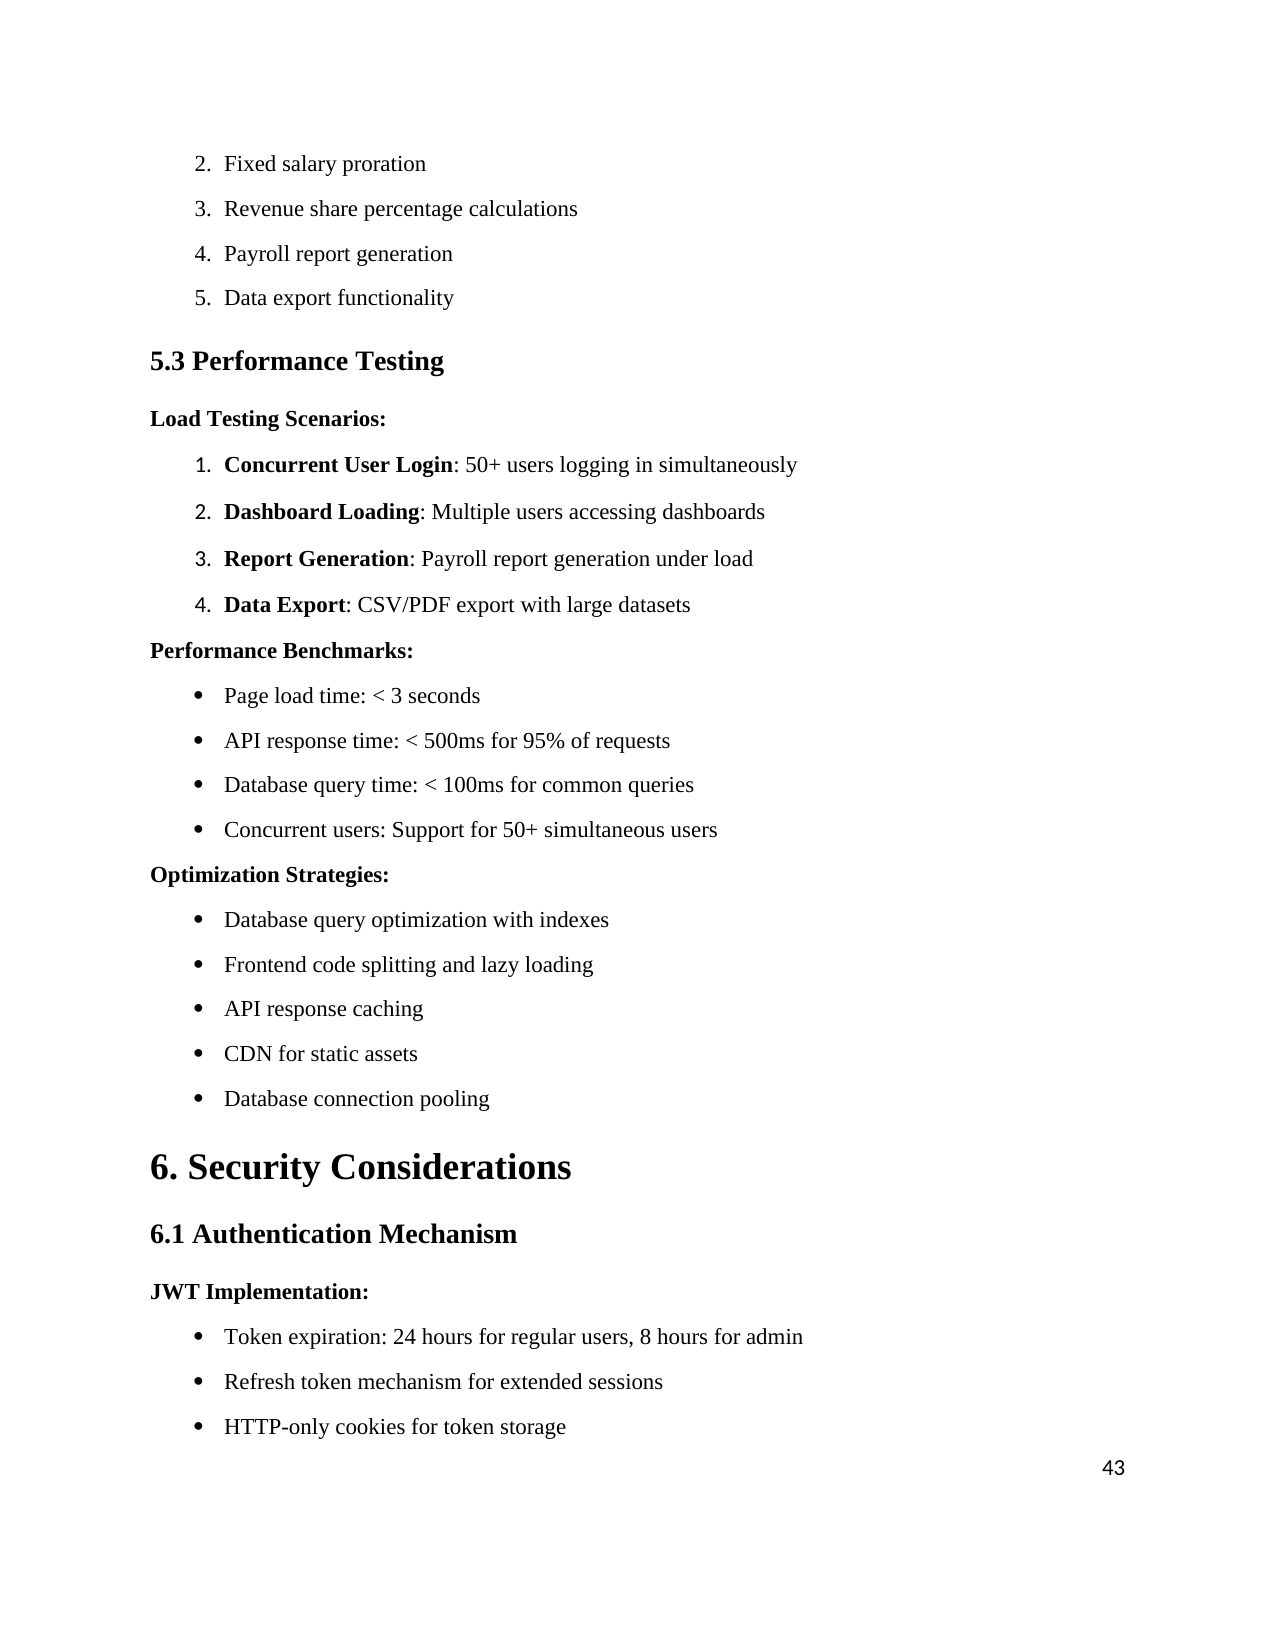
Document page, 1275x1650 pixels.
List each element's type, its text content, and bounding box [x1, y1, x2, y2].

list CDN for static assets [194, 1040, 1125, 1067]
list Data export functionality [194, 284, 1125, 311]
list Frontend code splitting and lazy loading [194, 951, 1125, 977]
list Dashboard Loading: Multiple users accessing dashboards [194, 497, 1125, 525]
list Database connection pooling [194, 1085, 1125, 1111]
subtitle 5.3 Performance Testing [150, 344, 1125, 376]
list Token expiration: 24 hours for regular users, 8 hours for admin [194, 1323, 1125, 1349]
text Load Testing Scenarios: [150, 405, 1125, 432]
text Optimization Strategies: [150, 861, 1125, 887]
list Page load time: < 3 seconds [194, 682, 1125, 708]
list Concurrent users: Support for 50+ simultaneous users [194, 816, 1125, 843]
text Performance Benchmarks: [150, 637, 1125, 663]
subtitle 6. Security Considerations [150, 1144, 1125, 1188]
list Refresh token mechanism for extended sessions [194, 1368, 1125, 1394]
list Payroll report generation [194, 239, 1125, 266]
list Concurrent User Login: 50+ users logging in simultaneously [194, 450, 1125, 478]
subtitle 6.1 Authentication Mechanism [150, 1217, 1125, 1249]
list Report Generation: Payroll report generation under load [194, 544, 1125, 572]
list Data Export: CSV/PDF export with large datasets [194, 590, 1125, 618]
list Database query optimization with indexes [194, 906, 1125, 932]
list Revenue share percentage calculations [194, 195, 1125, 221]
list API response caching [194, 996, 1125, 1022]
list API response time: < 500ms for 95% of requests [194, 727, 1125, 753]
list HTTP-only cookies for token storage [194, 1413, 1125, 1439]
list Fixed salary proration [194, 150, 1125, 176]
text JWT Implementation: [150, 1278, 1125, 1305]
list Database query time: < 100ms for common queries [194, 772, 1125, 798]
